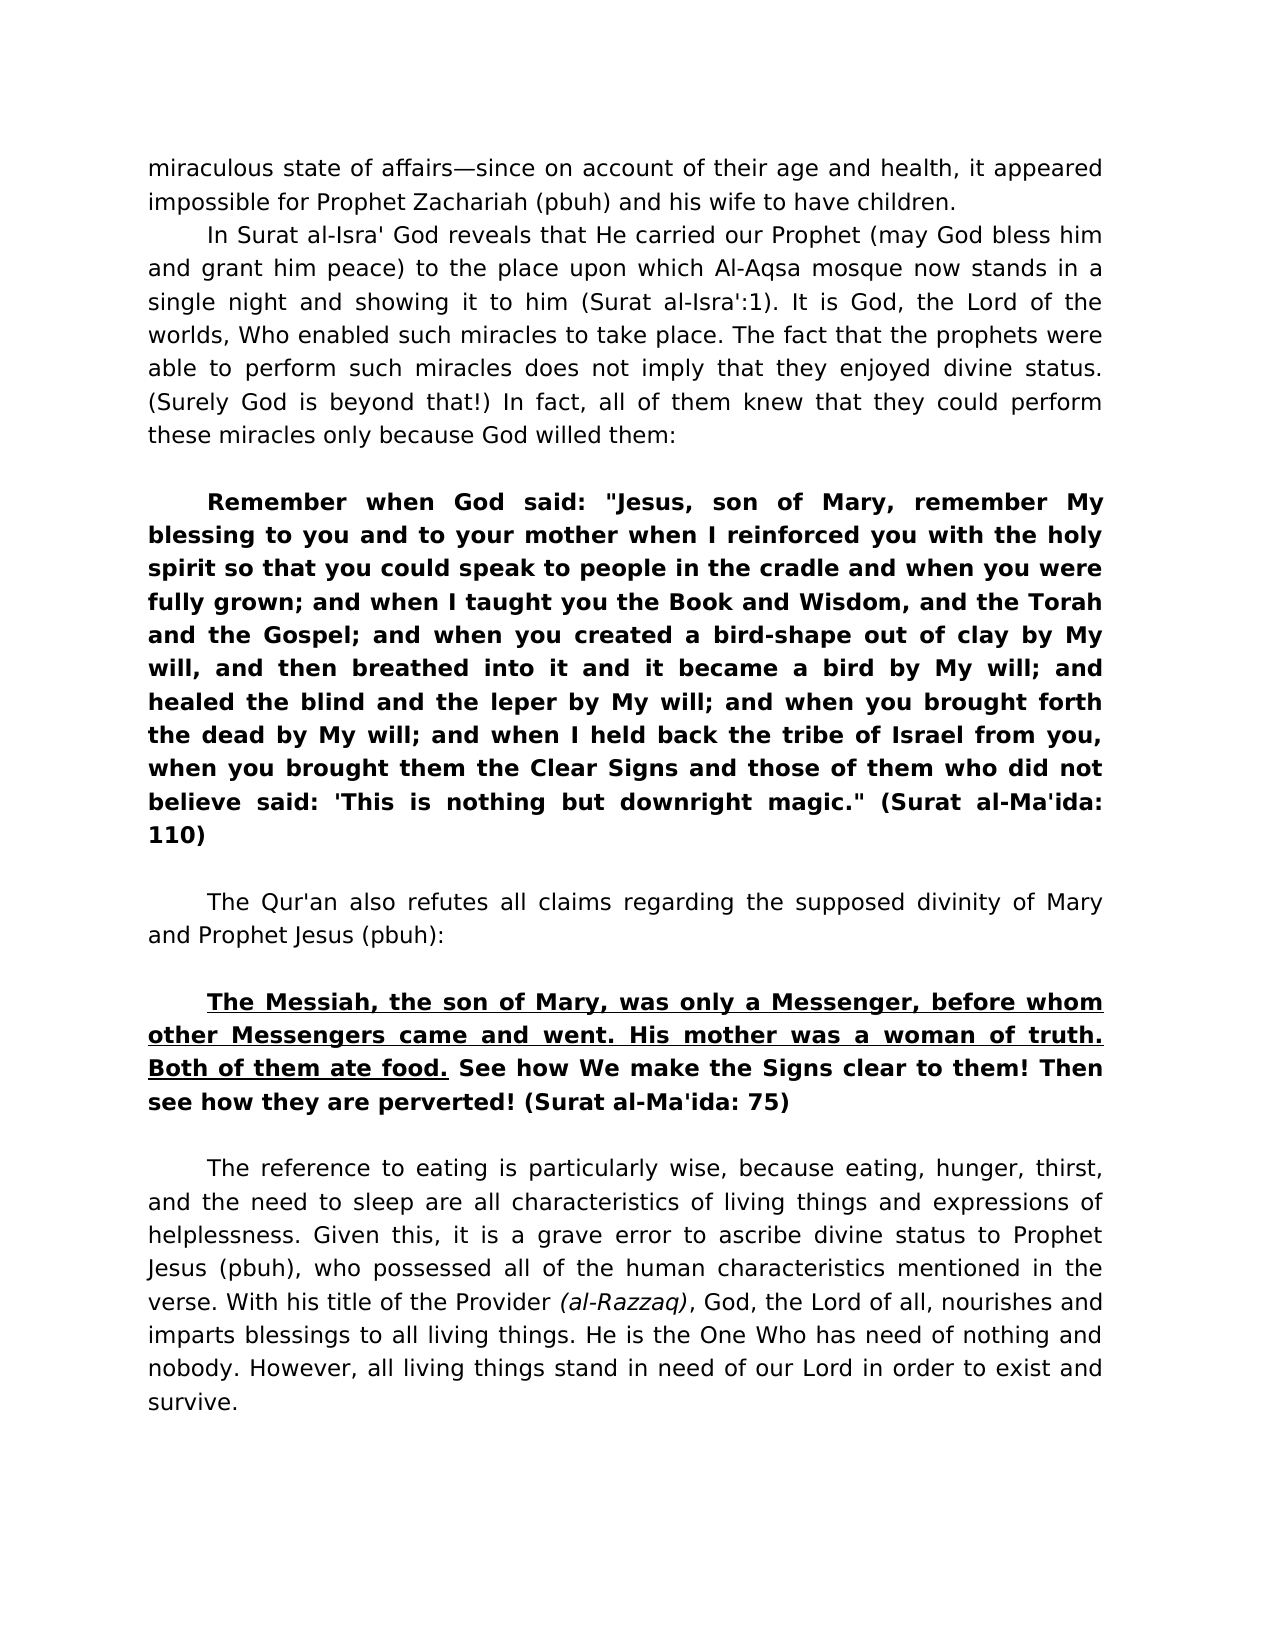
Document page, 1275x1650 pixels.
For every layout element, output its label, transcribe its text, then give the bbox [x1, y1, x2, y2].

text Remember when God said: "Jesus, son of Mary, remember My blessing to you and to your mother when I reinforced you with the holy spirit so that you could speak to people in the cradle and when you were fully grown; and when I taught you the Book and Wisdom, and the Torah and the Gospel; and when you created a bird-shape out of clay by My will, and then breathed into it and it became a bird by My will; and healed the blind and the leper by My will; and when you brought forth the dead by My will; and when I held back the tribe of Israel from you, when you brought them the Clear Signs and those of them who did not believe said: 'This is nothing but downright magic." (Surat al-Ma'ida: 110) [148, 483, 1104, 850]
text miraculous state of affairs—since on account of their age and health, it appeared impossible for Prophet Zachariah (pbuh) and his wife to have children. [148, 150, 1104, 217]
text Both of them ate food. See how We make the Signs clear to them! Then see how they are perverted! (Surat al-Ma'ida: 75) [148, 1046, 1104, 1117]
text The reference to eating is particularly wise, because eating, hunger, thirst, and the need to sleep are all characteristics of living things and expressions of helplessness. Given this, it is a grave error to ascribe divine status to Prophet Jesus (pbuh), who possessed all of the human characteristics mentioned in the verse. With his title of the Provider (al-Razzaq), God, the Lord of all, nourishes and imparts blessings to all living things. He is the One Who has need of nothing and nobody. However, all living things stand in need of our Lord in order to exist and survive. [148, 1150, 1104, 1417]
text The Messiah, the son of Mary, was only a Messenger, before whom other Messengers came and went. His mother was a woman of truth. [148, 983, 1104, 1045]
text In Surat al-Isra' God reveals that He carried our Prophet (may God bless him and grant him peace) to the place upon which Al-Aqsa mosque now stands in a single night and showing it to him (Surat al-Isra':1). It is God, the Lord of the worlds, Who enabled such miracles to take place. The fact that the prophets were able to perform such miracles does not imply that they enjoyed divine status. (Surely God is beyond that!) In fact, all of them knew that they could perform these miracles only because God willed them: [148, 217, 1104, 450]
text The Qur'an also refutes all claims regarding the supposed divinity of Mary and Prophet Jesus (pbuh): [148, 883, 1104, 950]
